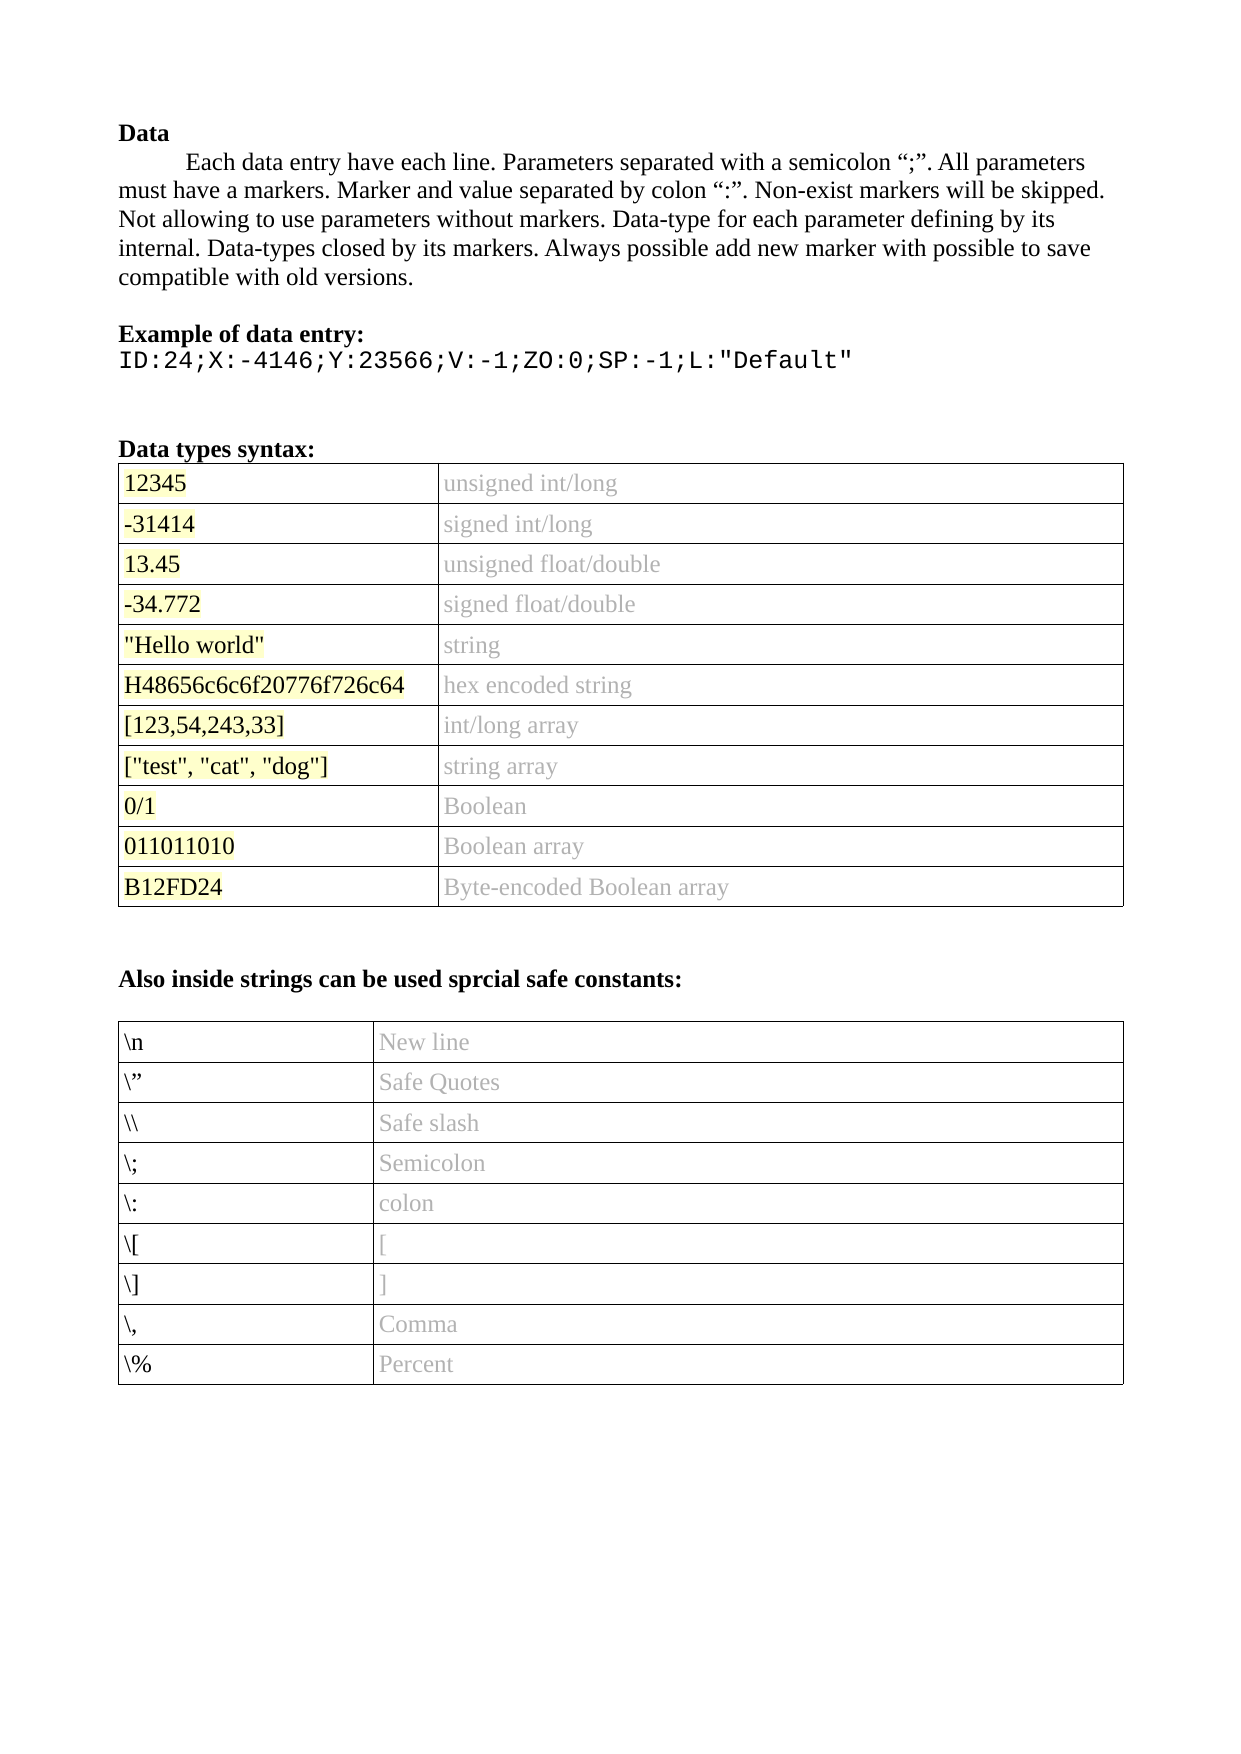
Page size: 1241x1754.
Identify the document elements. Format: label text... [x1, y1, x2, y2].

table_cell Byte-encoded Boolean array [439, 867, 1123, 906]
text Data Each data entry have each line. Parameters separated with a semicolon “;”. All parameters must have a markers. Marker and value separated by colon “:”. Non-exist markers will be skipped. [118, 118, 1122, 204]
table_cell ] [374, 1264, 1123, 1303]
table_cell "Hello world" [119, 625, 438, 664]
table_cell Percent [374, 1345, 1123, 1384]
table_cell hex encoded string [439, 665, 1123, 704]
table_cell \; [119, 1143, 373, 1182]
table_cell 13.45 [119, 544, 438, 584]
table_cell -31414 [119, 504, 438, 543]
table_cell Boolean array [439, 827, 1123, 866]
table_cell [ [374, 1224, 1123, 1263]
table_cell colon [374, 1184, 1123, 1223]
table_cell \, [119, 1305, 373, 1344]
table_header unsigned int/long [439, 464, 1123, 503]
text Also inside strings can be used sprcial safe constants: [118, 964, 1122, 992]
table_cell H48656c6c6f20776f726c64 [119, 665, 438, 704]
table_cell Comma [374, 1305, 1123, 1344]
text Example of data entry: [118, 319, 1122, 348]
table_cell signed int/long [439, 504, 1123, 543]
table_cell string array [439, 746, 1123, 785]
table_cell \” [119, 1063, 373, 1102]
table_cell Semicolon [374, 1143, 1123, 1182]
table_cell [123,54,243,33] [119, 706, 438, 745]
table_header 12345 [119, 464, 438, 503]
table_cell \: [119, 1184, 373, 1223]
table_cell \[ [119, 1224, 373, 1263]
table_header \n [119, 1022, 373, 1062]
table_cell unsigned float/double [439, 544, 1123, 584]
text Not allowing to use parameters without markers. Data-type for each parameter defining by its internal. Data-types closed by its markers. Always possible add new marker with possible to save compatible with old versions. [118, 204, 1122, 291]
table_cell ["test", "cat", "dog"] [119, 746, 438, 785]
table_cell string [439, 625, 1123, 664]
text ID:24;X:-4146;Y:23566;V:-1;ZO:0;SP:-1;L:"Default" [118, 348, 1122, 376]
table_cell -34.772 [119, 585, 438, 624]
table_cell Safe slash [374, 1103, 1123, 1142]
table_cell Boolean [439, 786, 1123, 826]
table_cell \\ [119, 1103, 373, 1142]
table_cell 011011010 [119, 827, 438, 866]
table_cell B12FD24 [119, 867, 438, 906]
table_cell int/long array [439, 706, 1123, 745]
table_header New line [374, 1022, 1123, 1062]
table_cell Safe Quotes [374, 1063, 1123, 1102]
table_cell \] [119, 1264, 373, 1303]
text Data types syntax: [118, 434, 1122, 463]
table_cell \% [119, 1345, 373, 1384]
table_cell signed float/double [439, 585, 1123, 624]
table_cell 0/1 [119, 786, 438, 826]
